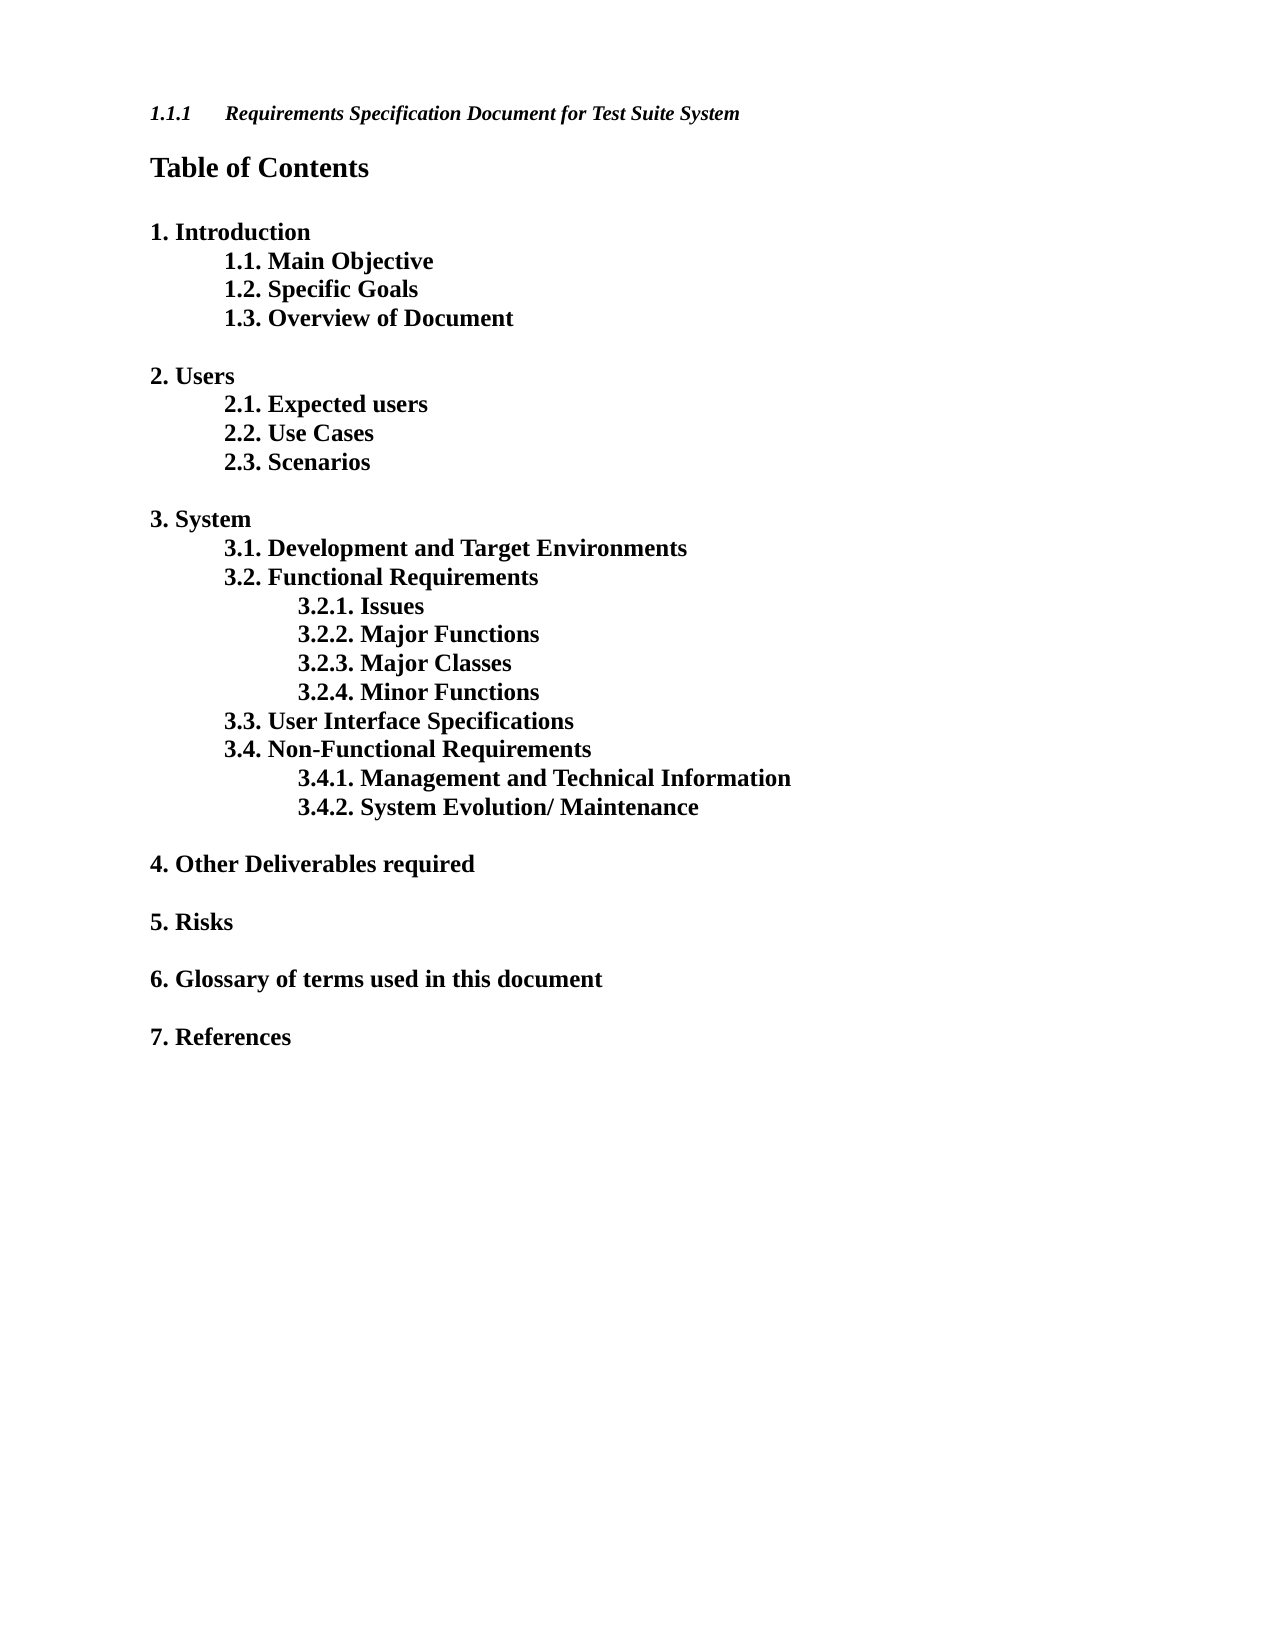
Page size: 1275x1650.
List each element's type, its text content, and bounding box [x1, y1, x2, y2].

text 3. System [150, 504, 1125, 533]
text 4. Other Deliverables required [150, 849, 1125, 878]
text Table of Contents [150, 150, 1125, 183]
text 3.2.4. Minor Functions [150, 677, 1125, 706]
text 3.4.1. Management and Technical Information [150, 763, 1125, 792]
text 2.2. Use Cases [150, 418, 1125, 447]
text 5. Risks [150, 907, 1125, 936]
text 2.3. Scenarios [150, 447, 1125, 476]
text 3.2. Functional Requirements [150, 562, 1125, 591]
text 1. Introduction [150, 217, 1125, 246]
text 3.2.1. Issues [150, 591, 1125, 619]
text 1.1. Main Objective [150, 246, 1125, 274]
text 3.4. Non-Functional Requirements [150, 734, 1125, 763]
text 1.3. Overview of Document [150, 303, 1125, 332]
text 3.1. Development and Target Environments [150, 533, 1125, 562]
text 2. Users [150, 361, 1125, 389]
text 2.1. Expected users [150, 389, 1125, 418]
text 6. Glossary of terms used in this document [150, 964, 1125, 993]
text 7. References [150, 1022, 1125, 1051]
text 3.4.2. System Evolution/ Maintenance [150, 792, 1125, 821]
text 1.2. Specific Goals [150, 274, 1125, 303]
text 3.2.3. Major Classes [150, 648, 1125, 677]
text 3.2.2. Major Functions [150, 619, 1125, 648]
text 3.3. User Interface Specifications [150, 706, 1125, 734]
